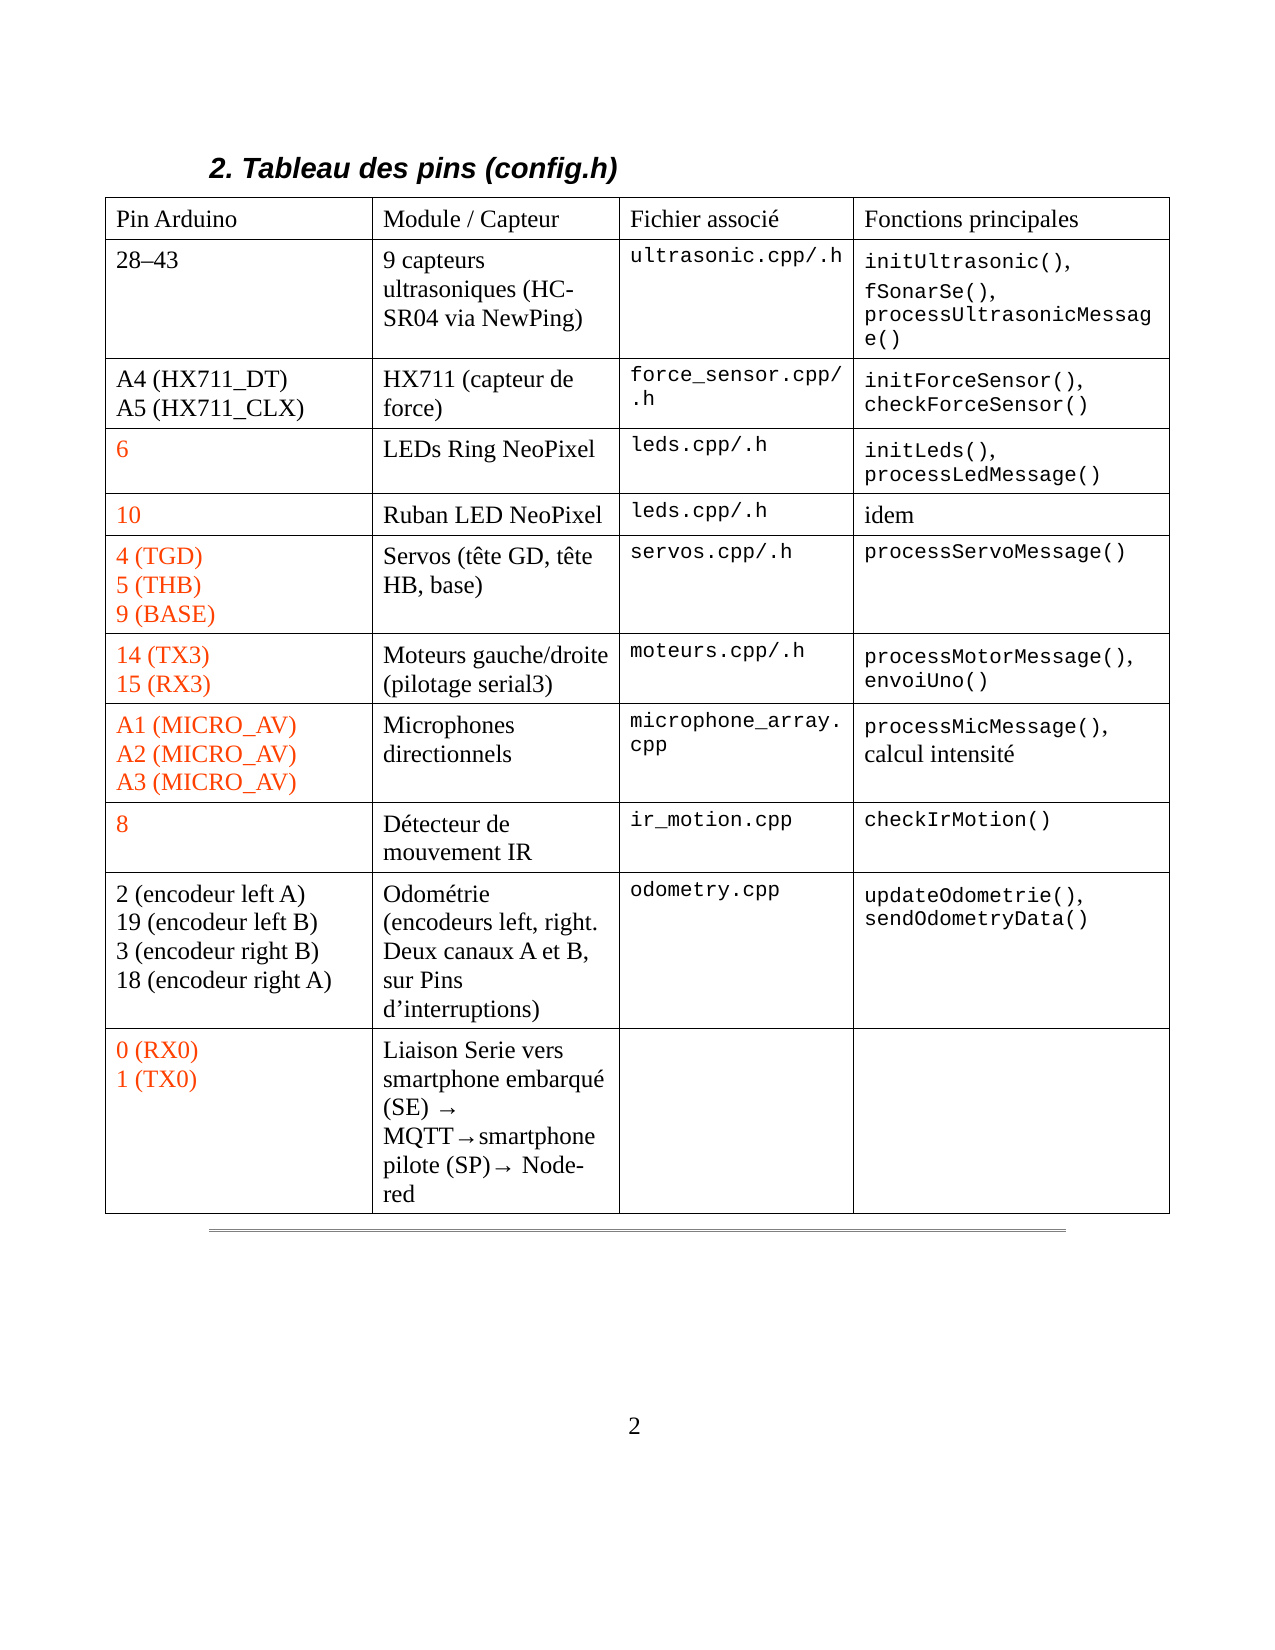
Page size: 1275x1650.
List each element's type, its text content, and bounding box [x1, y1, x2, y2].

table_cell servos.cpp/.h [620, 536, 853, 633]
table_cell 6 [106, 429, 372, 493]
table_cell 2 (encodeur left A) 19 (encodeur left B) 3 (encodeur right B) 18 (encodeur right A) [106, 873, 372, 1028]
table_cell A1 (MICRO_AV) A2 (MICRO_AV) A3 (MICRO_AV) [106, 704, 372, 802]
table_header Module / Capteur [373, 198, 619, 238]
table_header Fichier associé [620, 198, 853, 238]
table_cell ultrasonic.cpp/.h [620, 240, 853, 357]
table_cell LEDs Ring NeoPixel [373, 429, 619, 493]
table_cell Microphones directionnels [373, 704, 619, 802]
table_cell processServoMessage() [854, 536, 1169, 633]
table_cell leds.cpp/.h [620, 429, 853, 493]
table_cell Ruban LED NeoPixel [373, 494, 619, 534]
table_cell 9 capteurs ultrasoniques (HC-SR04 via NewPing) [373, 240, 619, 357]
table_cell moteurs.cpp/.h [620, 634, 853, 703]
table_cell updateOdometrie(), sendOdometryData() [854, 873, 1169, 1028]
table_cell leds.cpp/.h [620, 494, 853, 534]
table_cell odometry.cpp [620, 873, 853, 1028]
table_cell A4 (HX711_DT) A5 (HX711_CLX) [106, 359, 372, 427]
table_cell microphone_array.cpp [620, 704, 853, 802]
table_cell initLeds(), processLedMessage() [854, 429, 1169, 493]
table_cell initUltrasonic(), fSonarSe(), processUltrasonicMessage() [854, 240, 1169, 357]
table_header Fonctions principales [854, 198, 1169, 238]
table_cell Servos (tête GD, tête HB, base) [373, 536, 619, 633]
table_header Pin Arduino [106, 198, 372, 238]
table_cell processMotorMessage(), envoiUno() [854, 634, 1169, 703]
table_cell processMicMessage(), calcul intensité [854, 704, 1169, 802]
table_cell Détecteur de mouvement IR [373, 803, 619, 872]
table_cell force_sensor.cpp/.h [620, 359, 853, 427]
table_cell [620, 1029, 853, 1213]
table_cell Moteurs gauche/droite (pilotage serial3) [373, 634, 619, 703]
table_cell HX711 (capteur de force) [373, 359, 619, 427]
table_cell 8 [106, 803, 372, 872]
table_cell checkIrMotion() [854, 803, 1169, 872]
table_cell 0 (RX0) 1 (TX0) [106, 1029, 372, 1213]
subtitle 2. Tableau des pins (config.h) [209, 151, 1066, 185]
table_cell [854, 1029, 1169, 1213]
table_cell 28–43 [106, 240, 372, 357]
table_cell 10 [106, 494, 372, 534]
table_cell idem [854, 494, 1169, 534]
table_cell ir_motion.cpp [620, 803, 853, 872]
table_cell initForceSensor(), checkForceSensor() [854, 359, 1169, 427]
table_cell Liaison Serie vers smartphone embarqué (SE) → MQTT→smartphone pilote (SP)→ Node-red [373, 1029, 619, 1213]
table_cell Odométrie (encodeurs left, right. Deux canaux A et B, sur Pins d’interruptions) [373, 873, 619, 1028]
table_cell 4 (TGD) 5 (THB) 9 (BASE) [106, 536, 372, 633]
table_cell 14 (TX3) 15 (RX3) [106, 634, 372, 703]
